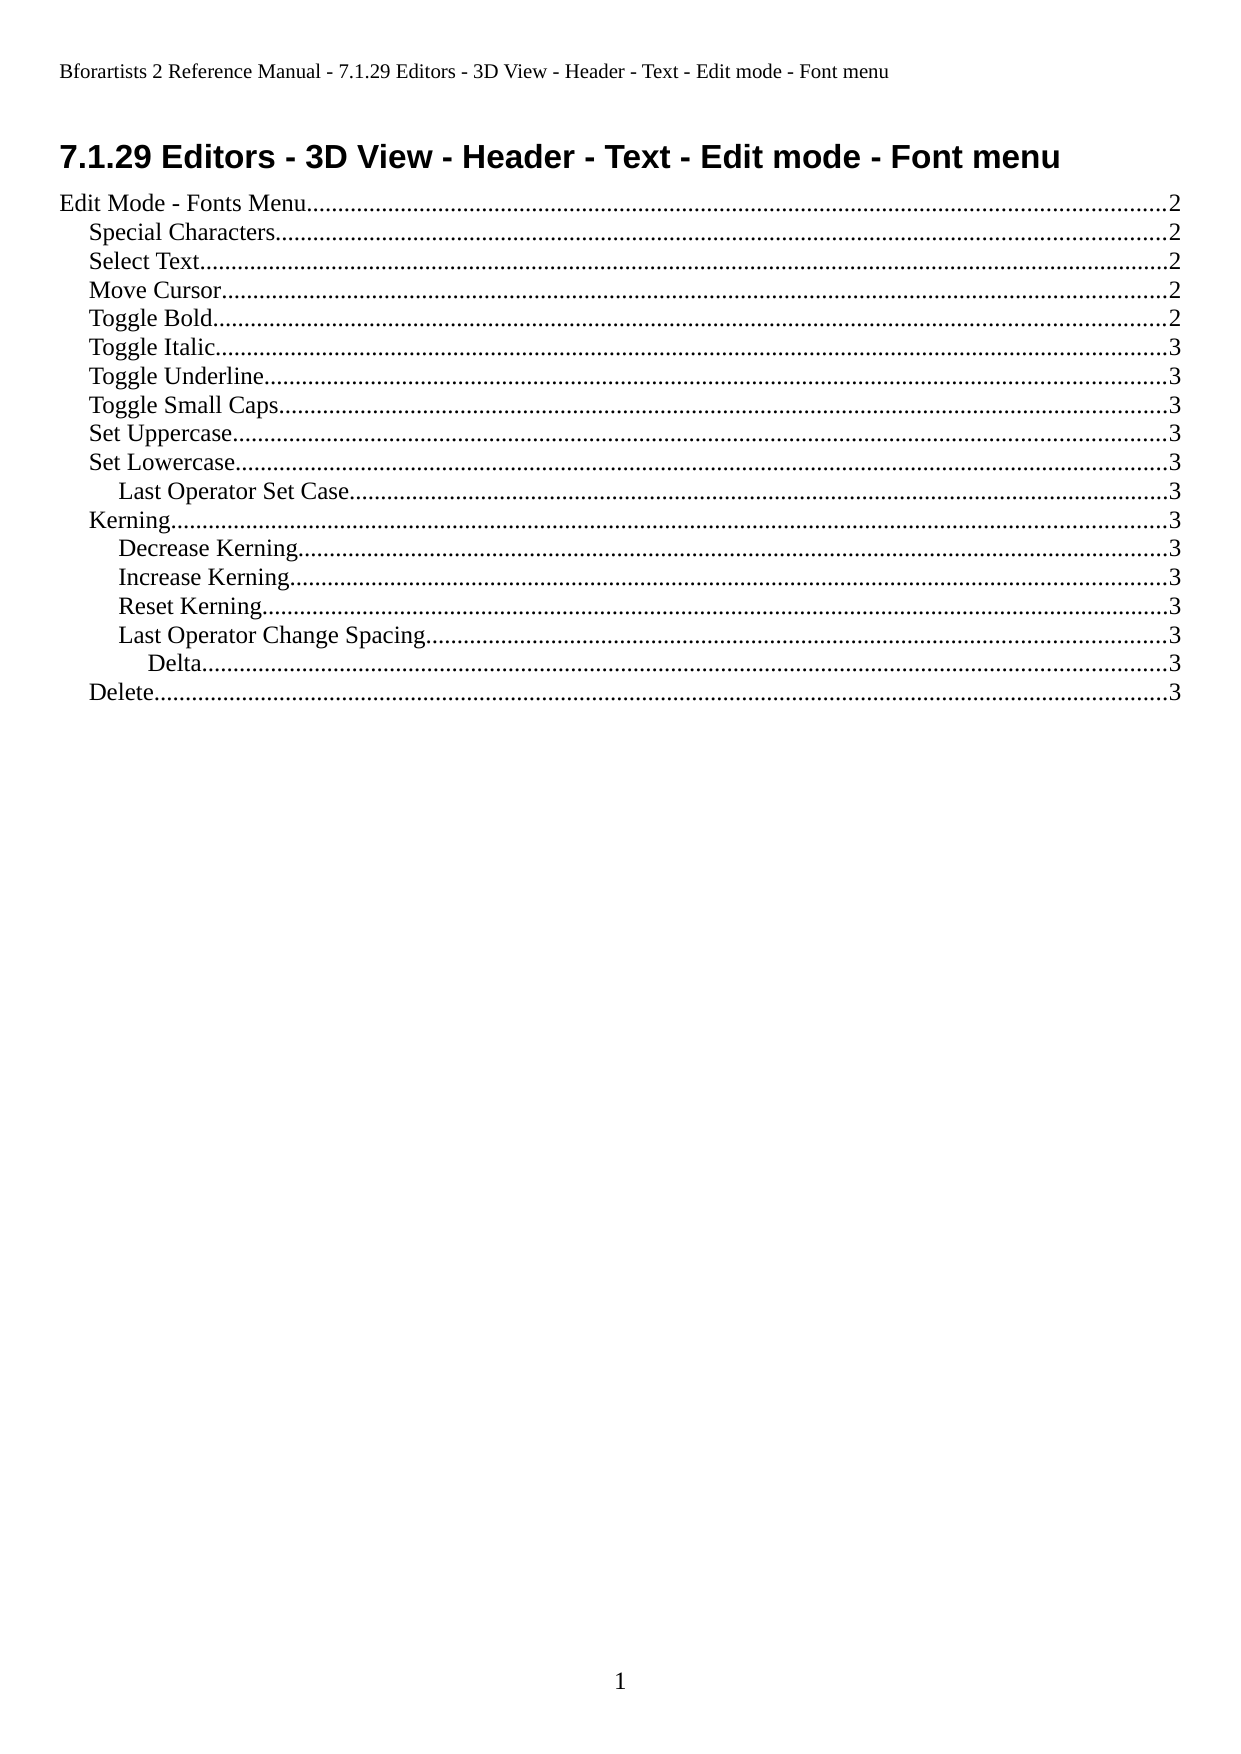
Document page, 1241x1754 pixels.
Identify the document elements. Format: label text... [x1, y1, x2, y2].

subtitle 7.1.29 Editors - 3D View - Header - Text - Edit mode - Font menu [59, 138, 1181, 176]
text Special Characters 2 [88, 217, 1181, 246]
text Toggle Bold 2 [88, 303, 1181, 332]
text Kerning 3 [88, 505, 1181, 533]
text Set Lowercase 3 [88, 447, 1181, 476]
text Delete 3 [88, 677, 1181, 706]
text Last Operator Change Spacing 3 [118, 620, 1181, 648]
text Toggle Underline 3 [88, 361, 1181, 390]
text Set Uppercase 3 [88, 418, 1181, 447]
text Delta 3 [147, 648, 1181, 677]
text Decrease Kerning 3 [118, 533, 1181, 562]
text Select Text 2 [88, 246, 1181, 275]
text Increase Kerning 3 [118, 562, 1181, 591]
text Last Operator Set Case 3 [118, 476, 1181, 505]
text Toggle Italic 3 [88, 332, 1181, 361]
text Reset Kerning 3 [118, 591, 1181, 620]
text Move Cursor 2 [88, 275, 1181, 303]
text Toggle Small Caps 3 [88, 390, 1181, 418]
text Edit Mode - Fonts Menu 2 [59, 188, 1181, 217]
